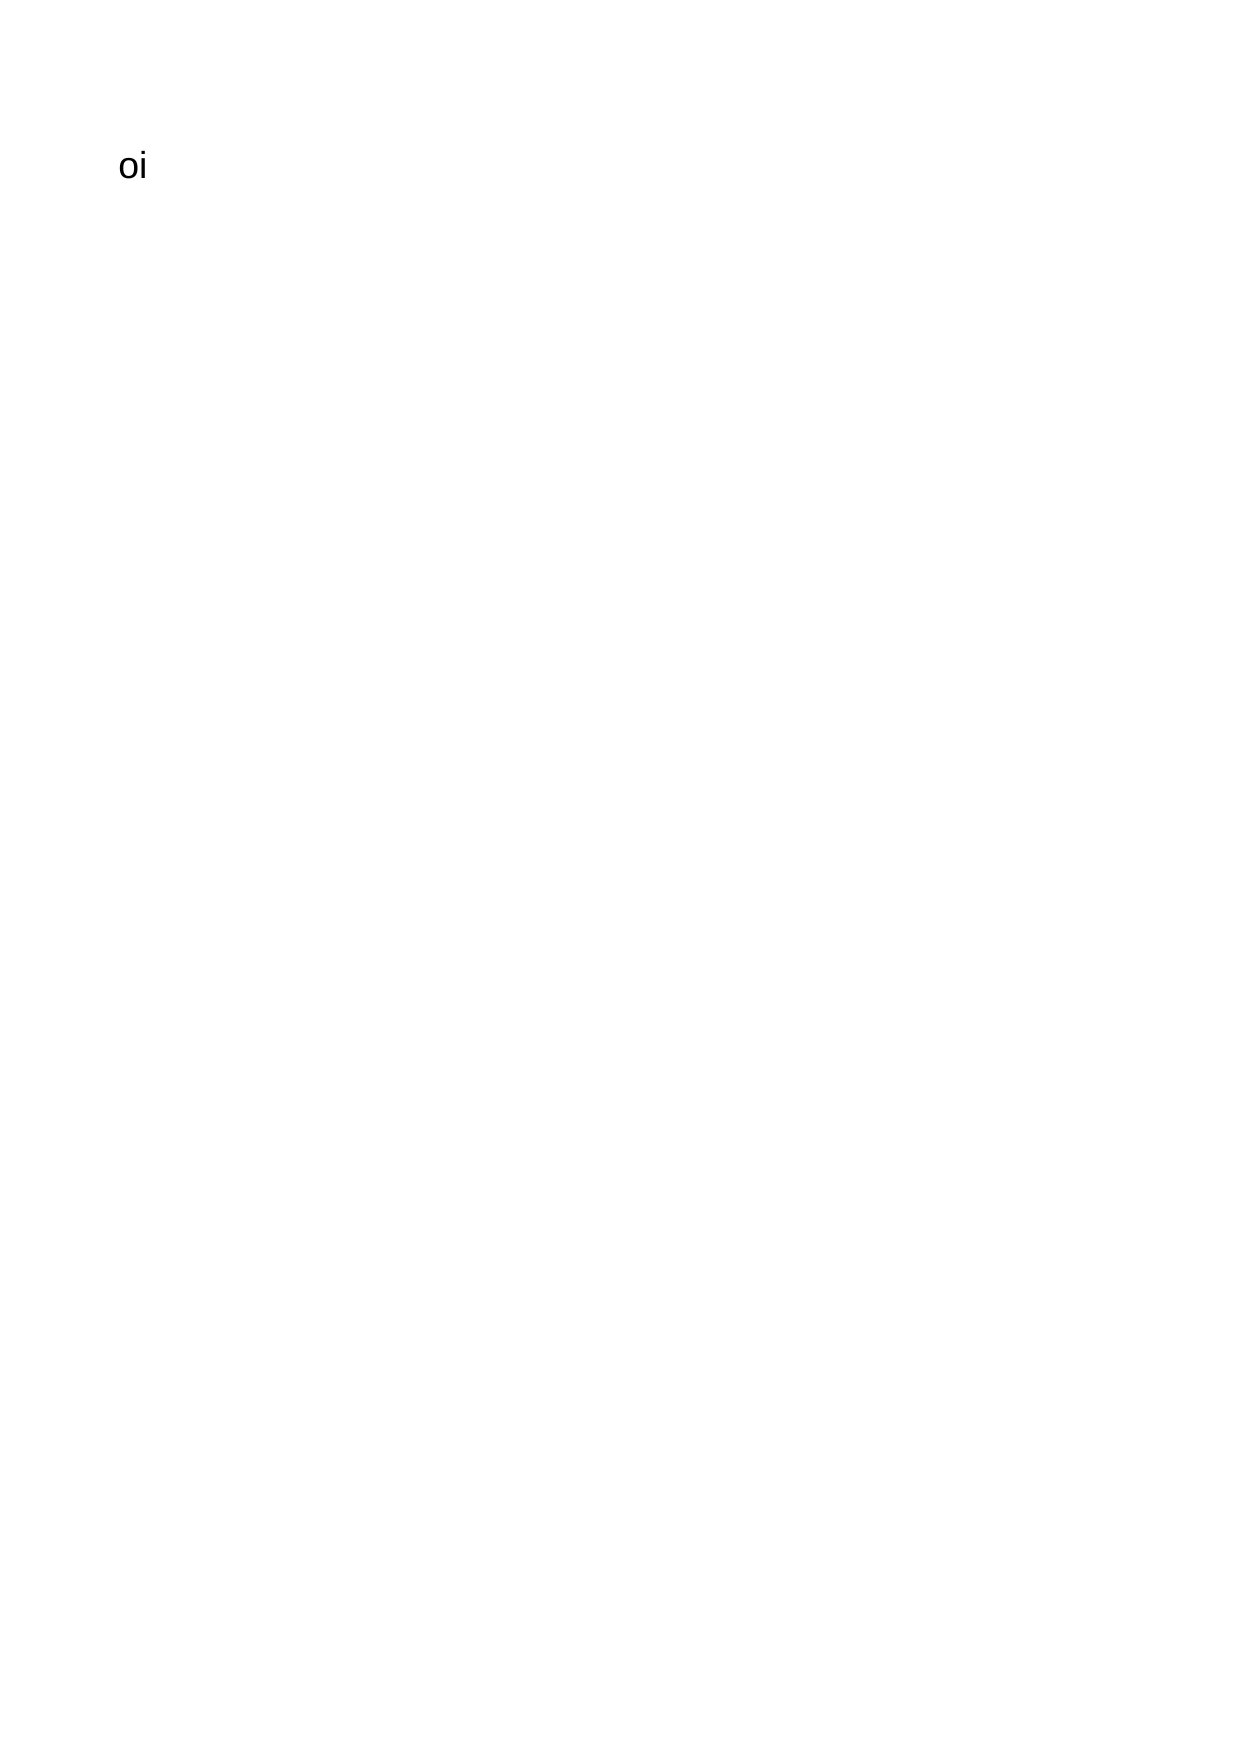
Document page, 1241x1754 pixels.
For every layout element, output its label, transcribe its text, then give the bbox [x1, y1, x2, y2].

subtitle oi [118, 143, 1122, 186]
